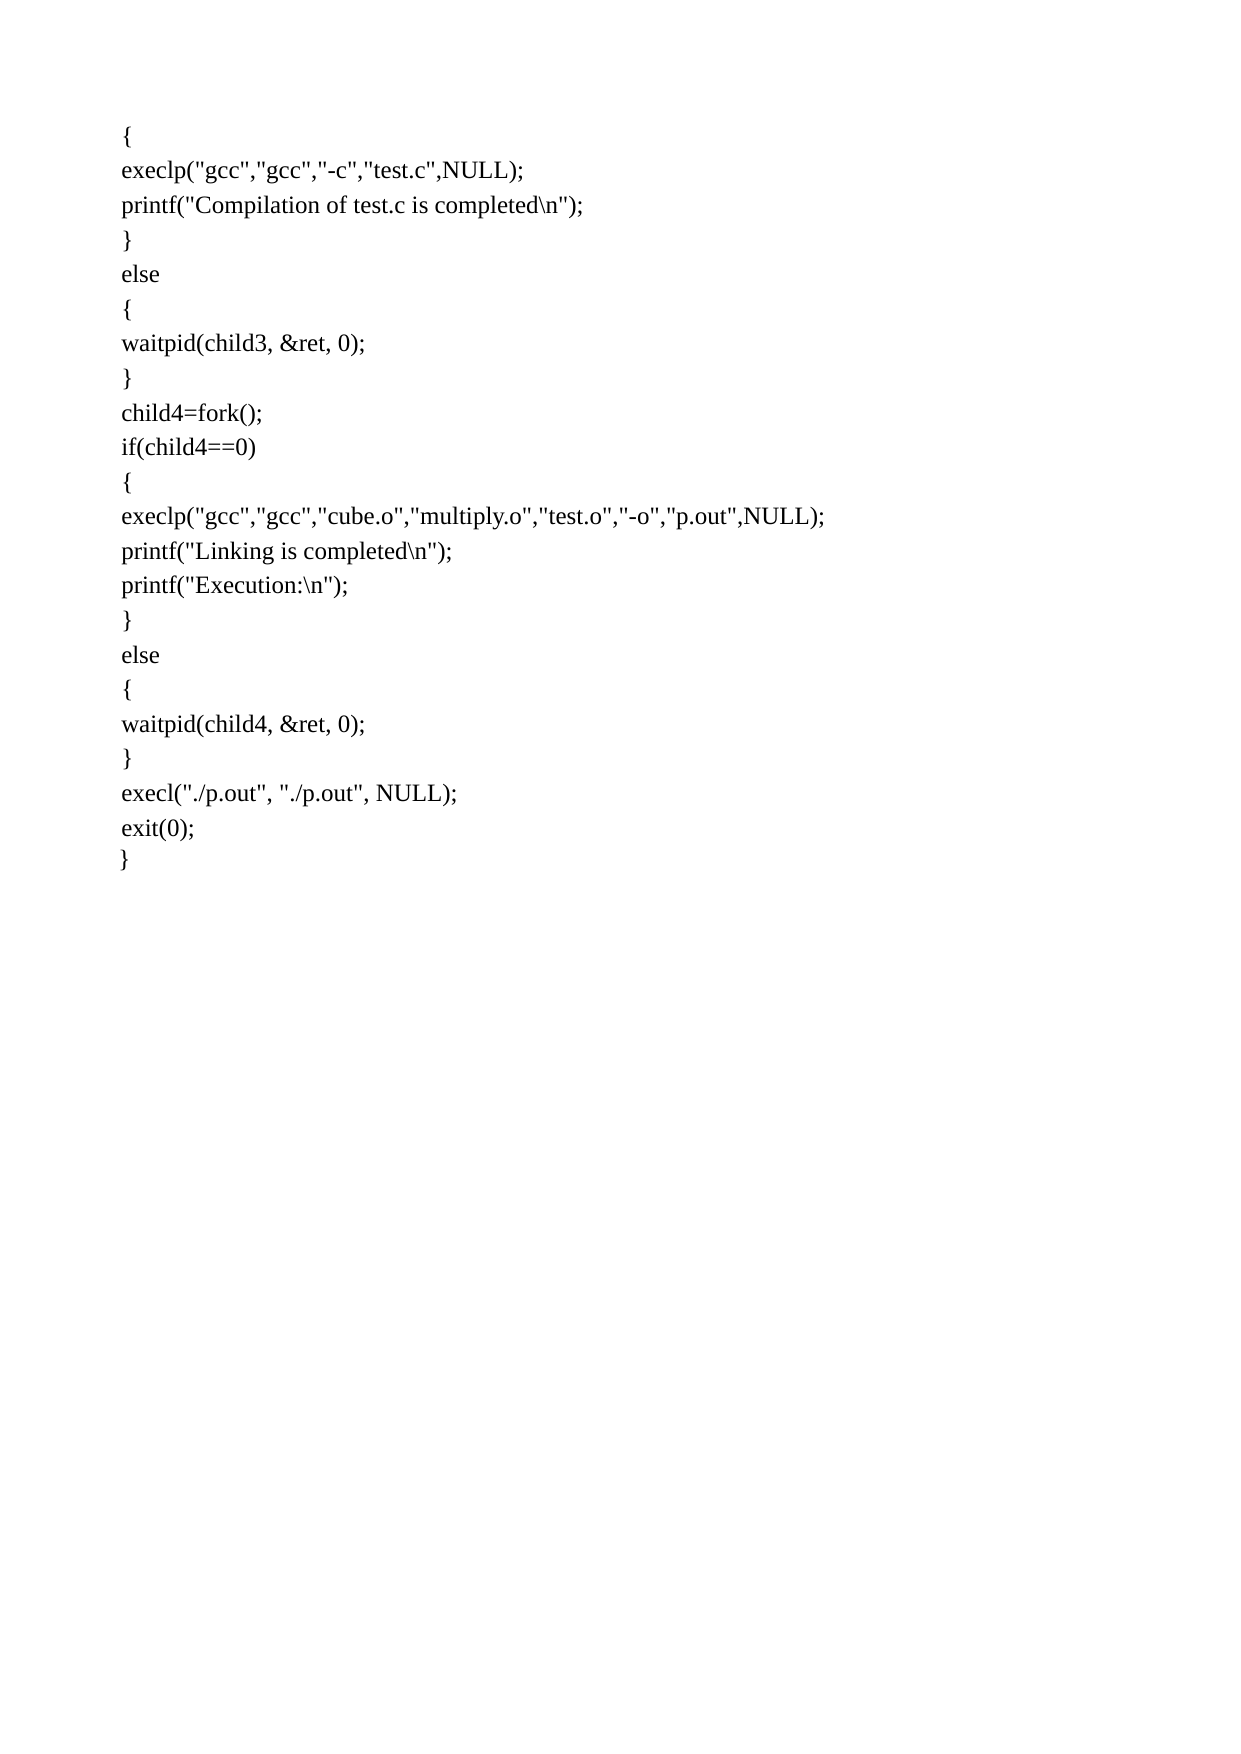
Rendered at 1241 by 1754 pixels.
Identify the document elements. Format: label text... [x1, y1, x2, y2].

table_header else [118, 256, 174, 291]
table_header exit(0); [118, 810, 207, 844]
table_header { [118, 291, 148, 326]
table_header { [118, 118, 148, 153]
table_header } [118, 222, 148, 256]
table_header execlp("gcc","gcc","-c","test.c",NULL); [118, 153, 540, 187]
table_header waitpid(child4, &ret, 0); [118, 706, 378, 741]
table_header waitpid(child3, &ret, 0); [118, 326, 378, 360]
table_header { [118, 464, 148, 498]
table_header if(child4==0) [118, 429, 269, 464]
table_header printf("Linking is completed\n"); [118, 533, 464, 568]
table_header printf("Execution:\n"); [118, 568, 360, 602]
table_header else [118, 637, 174, 671]
table_header } [118, 360, 148, 395]
table_header execlp("gcc","gcc","cube.o","multiply.o","test.o","-o","p.out",NULL); [118, 499, 843, 533]
table_header } [118, 602, 148, 637]
text } [118, 844, 1122, 873]
table_header { [118, 671, 148, 706]
table_header execl("./p.out", "./p.out", NULL); [118, 775, 478, 810]
table_header printf("Compilation of test.c is completed\n"); [118, 187, 594, 222]
table_header child4=fork(); [118, 395, 276, 429]
table_header } [118, 741, 154, 775]
